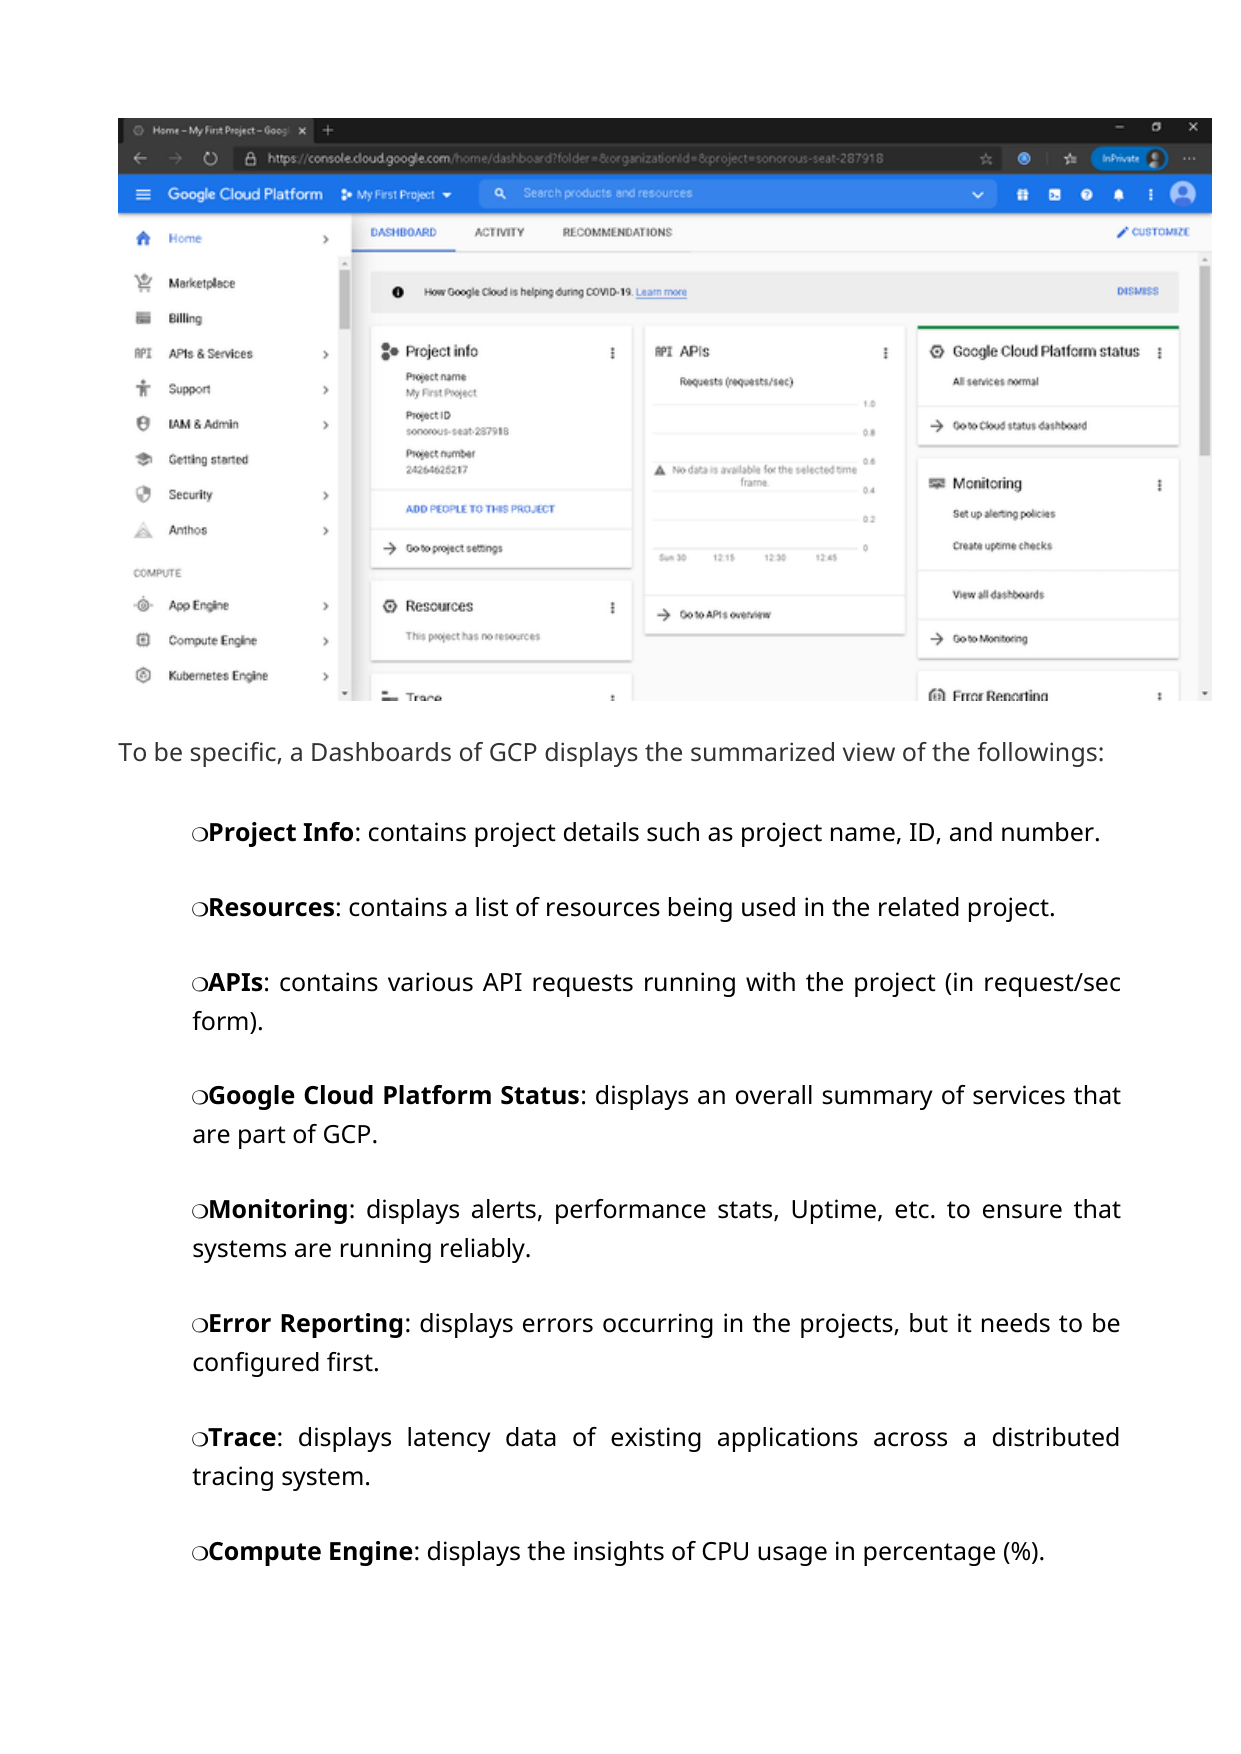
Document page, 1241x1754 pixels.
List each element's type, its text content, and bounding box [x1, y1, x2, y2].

list Project Info: contains project details such as project name, ID, and number. [118, 809, 1122, 849]
picture [118, 118, 1212, 701]
list Resources: contains a list of resources being used in the related project. [118, 884, 1122, 923]
list Google Cloud Platform Status: displays an overall summary of services that are part of GCP. [118, 1073, 1122, 1151]
list Monitoring: displays alerts, performance stats, Uptime, etc. to ensure that systems are running reliably. [118, 1187, 1122, 1265]
list Compute Engine: displays the insights of CPU usage in percentage (%). [118, 1528, 1122, 1567]
text To be specific, a Dashboards of GCP displays the summarized view of the followings: [118, 735, 1122, 769]
list APIs: contains various API requests running with the project (in request/sec form). [118, 959, 1122, 1037]
list Trace: displays latency data of existing applications across a distributed tracing system. [118, 1414, 1122, 1493]
list Error Reporting: displays errors occurring in the projects, but it needs to be configured first. [118, 1301, 1122, 1379]
